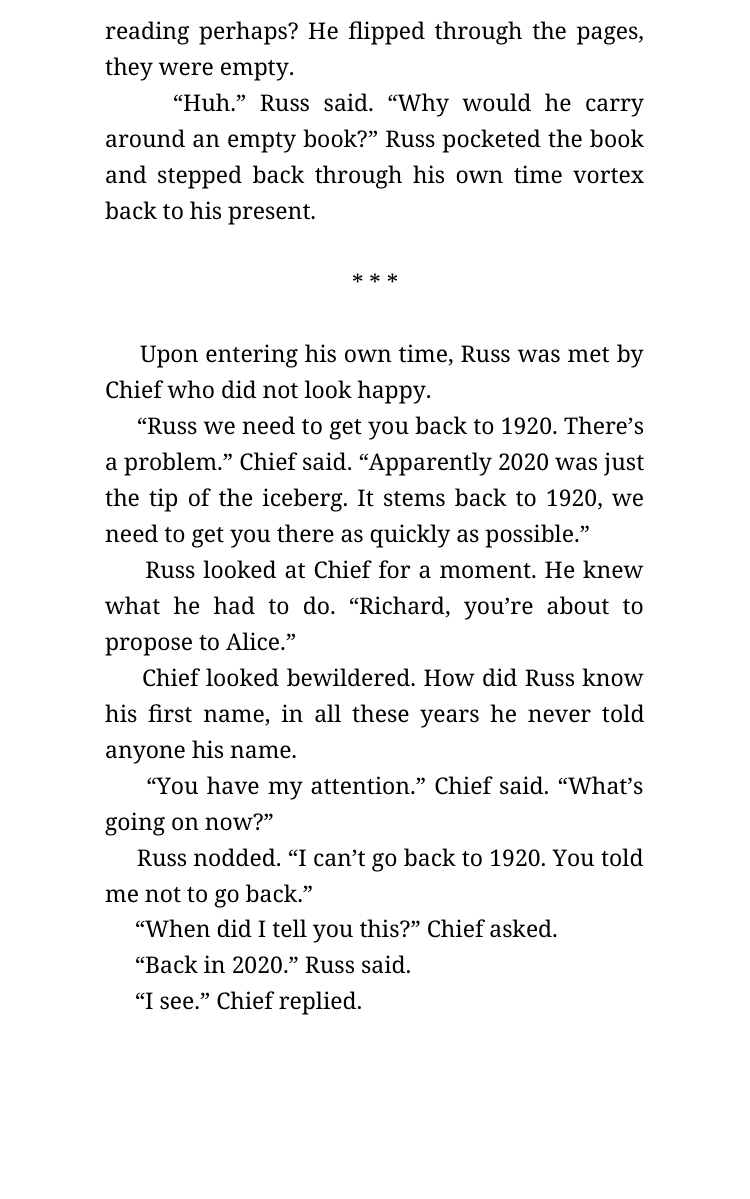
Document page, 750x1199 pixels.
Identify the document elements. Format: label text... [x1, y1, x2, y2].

text Russ looked at Chief for a moment. He knew what he had to do. “Richard, you’re about to propose to Alice.” [105, 554, 645, 657]
text “You have my attention.” Chief said. “What’s going on now?” [105, 770, 645, 837]
text “Back in 2020.” Russ said. [105, 949, 645, 981]
text * * * [105, 267, 645, 298]
text reading perhaps? He flipped through the pages, they were empty. [105, 15, 645, 82]
text Russ nodded. “I can’t go back to 1920. You told me not to go back.” [105, 842, 645, 909]
text Upon entering his own time, Russ was met by Chief who did not look happy. [105, 338, 645, 406]
text “Huh.” Russ said. “Why would he carry around an empty book?” Russ pocketed the book and stepped back through his own time vortex back to his present. [105, 87, 645, 226]
text “When did I tell you this?” Chief asked. [105, 913, 645, 945]
text Chief looked bewildered. How did Russ know his first name, in all these years he never told anyone his name. [105, 662, 645, 765]
text “I see.” Chief replied. [105, 985, 645, 1017]
text “Russ we need to get you back to 1920. There’s a problem.” Chief said. “Apparently 2020 was just the tip of the iceberg. It stems back to 1920, we need to get you there as quickly as possible.” [105, 410, 645, 549]
